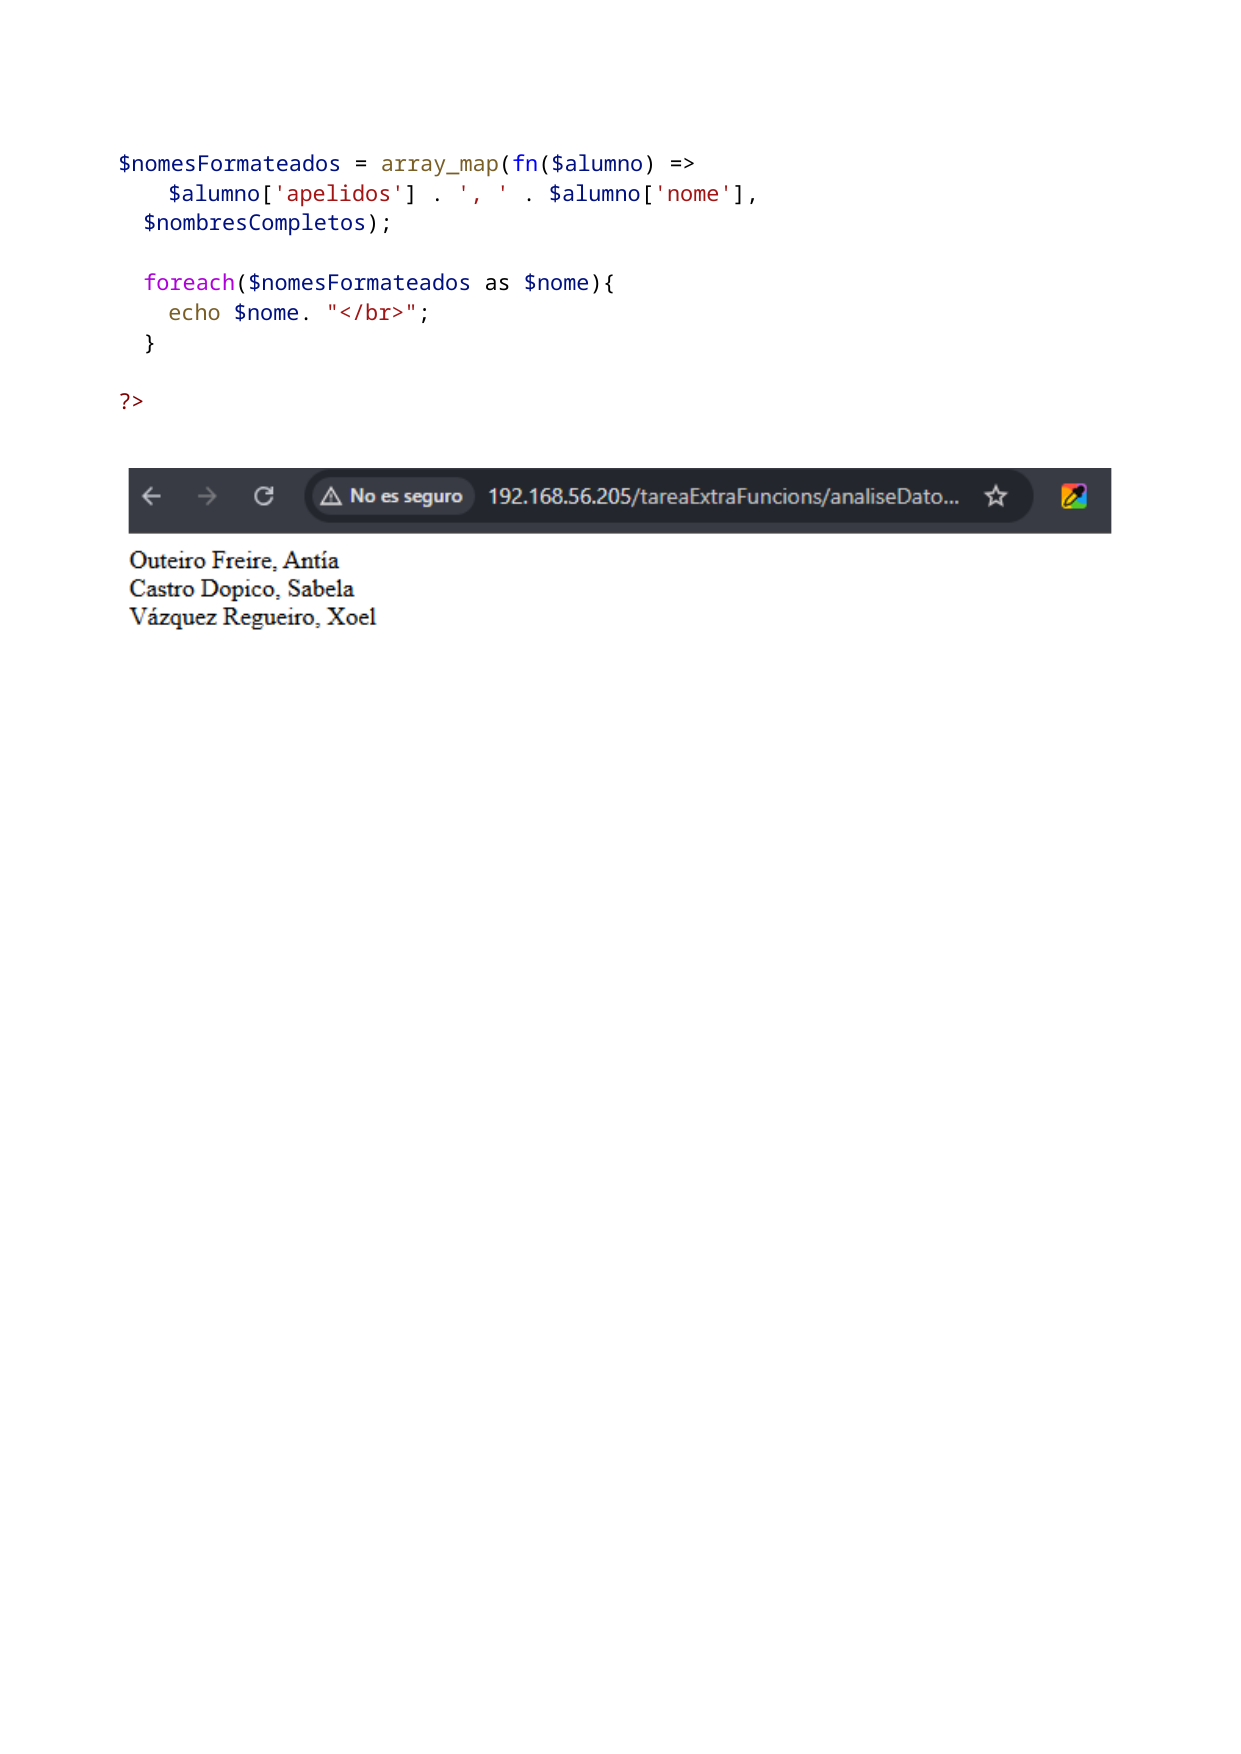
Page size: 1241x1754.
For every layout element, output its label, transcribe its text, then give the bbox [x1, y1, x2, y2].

text } [118, 326, 1122, 356]
text $nomesFormateados = array_map(fn($alumno) => [118, 148, 1122, 178]
text foreach($nomesFormateados as $nome){ [118, 267, 1122, 297]
text $nombresCompletos); [118, 207, 1122, 237]
text $alumno['apelidos'] . ', ' . $alumno['nome'], [118, 178, 1122, 207]
picture [128, 468, 1112, 647]
text ?> [118, 386, 1122, 416]
text echo $nome. "</br>"; [118, 297, 1122, 326]
